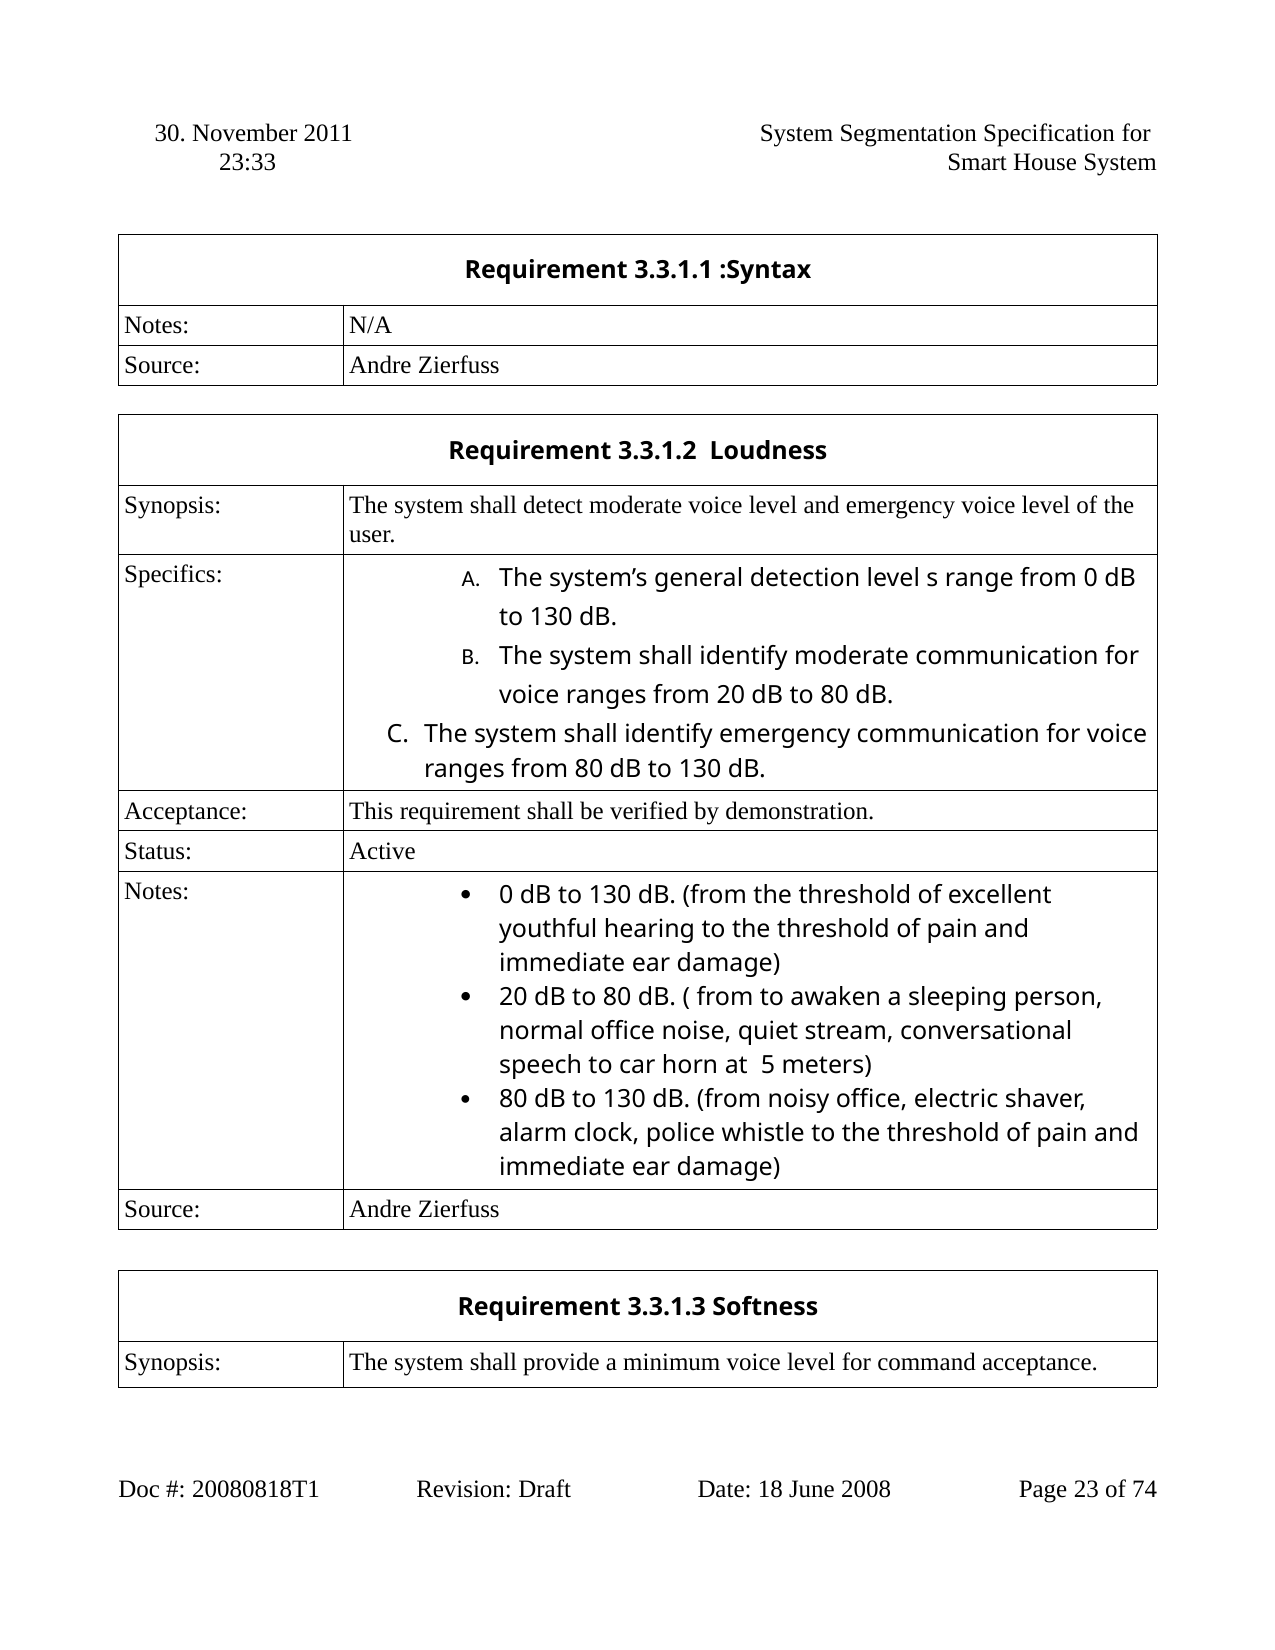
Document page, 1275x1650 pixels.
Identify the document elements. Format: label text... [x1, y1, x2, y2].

table_header Requirement 3.3.1.2 Loudness [119, 415, 1157, 484]
table_cell The system’s general detection level s range from 0 dB to 130 dB. The system shall identify moderate communication for voice ranges from 20 dB to 80 dB. The system shall identify emergency communication for voice ranges from 80 dB to 130 dB. [344, 555, 1157, 790]
table_cell The system shall provide a minimum voice level for command acceptance. [344, 1342, 1157, 1387]
table_cell Synopsis: [119, 1342, 343, 1387]
table_cell The system shall detect moderate voice level and emergency voice level of the user. [344, 486, 1157, 554]
table_cell Notes: [119, 872, 343, 1189]
table_cell Source: [119, 346, 343, 385]
table_cell Andre Zierfuss [344, 346, 1157, 385]
table_cell Acceptance: [119, 791, 343, 830]
table_cell This requirement shall be verified by demonstration. [344, 791, 1157, 830]
table_cell Active [344, 831, 1157, 871]
table_cell Source: [119, 1190, 343, 1229]
table_cell Specifics: [119, 555, 343, 790]
table_cell Andre Zierfuss [344, 1190, 1157, 1229]
table_cell Status: [119, 831, 343, 871]
table_cell Synopsis: [119, 486, 343, 554]
table_header Requirement 3.3.1.1 :Syntax [119, 235, 1157, 304]
table_header Requirement 3.3.1.3 Softness [119, 1271, 1157, 1341]
table_cell N/A [344, 306, 1157, 345]
table_cell Notes: [119, 306, 343, 345]
table_cell 0 dB to 130 dB. (from the threshold of excellent youthful hearing to the threshold of pain and immediate ear damage) 20 dB to 80 dB. ( from to awaken a sleeping person, normal office noise, quiet stream, conversational speech to car horn at 5 meters) 80 dB to 130 dB. (from noisy office, electric shaver, alarm clock, police whistle to the threshold of pain and immediate ear damage) [344, 872, 1157, 1189]
